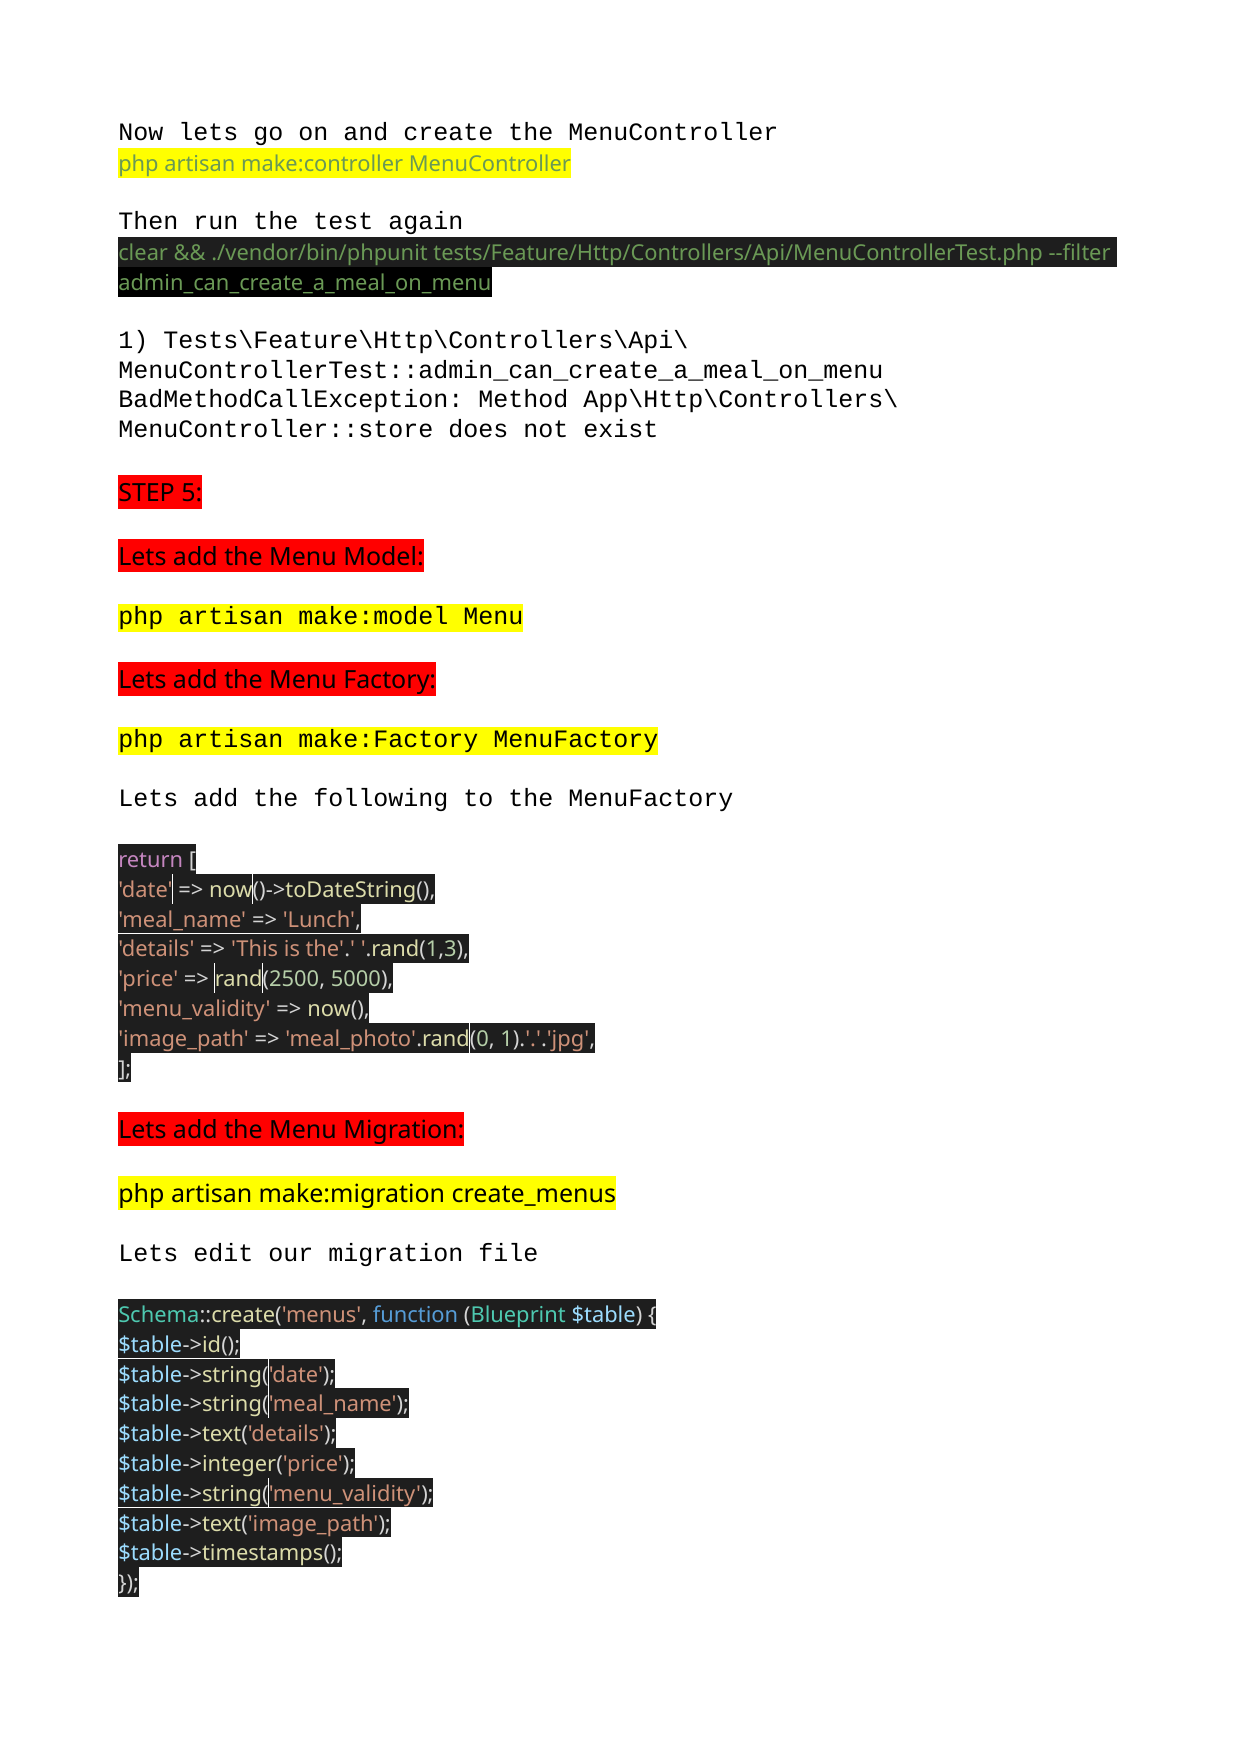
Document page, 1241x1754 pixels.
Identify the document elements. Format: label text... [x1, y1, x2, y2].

text $table->text('image_path'); [118, 1507, 1122, 1537]
text 'menu_validity' => now(), [118, 993, 1122, 1023]
text $table->string('date'); [118, 1358, 1122, 1388]
text Lets add the following to the MenuFactory [118, 785, 1122, 814]
text Then run the test again [118, 207, 1122, 237]
text 'details' => 'This is the'.' '.rand(1,3), [118, 933, 1122, 963]
text $table->id(); [118, 1329, 1122, 1358]
text 1) Tests\Feature\Http\Controllers\Api\MenuControllerTest::admin_can_create_a_meal_on_menu [118, 326, 1122, 386]
text ]; [118, 1053, 1122, 1082]
text }); [118, 1567, 1122, 1597]
text Lets add the Menu Factory: [118, 662, 1122, 696]
text return [ [118, 844, 1122, 874]
text 'image_path' => 'meal_photo'.rand(0, 1).'.'.'jpg', [118, 1023, 1122, 1053]
text clear && ./vendor/bin/phpunit tests/Feature/Http/Controllers/Api/MenuControllerTest.php --filter admin_can_create_a_meal_on_menu [118, 237, 1122, 297]
text $table->text('details'); [118, 1418, 1122, 1448]
text 'price' => rand(2500, 5000), [118, 963, 1122, 993]
text $table->string('meal_name'); [118, 1388, 1122, 1418]
text Schema::create('menus', function (Blueprint $table) { [118, 1299, 1122, 1329]
text Lets add the Menu Migration: [118, 1112, 1122, 1146]
text Now lets go on and create the MenuController [118, 118, 1122, 148]
text php artisan make:migration create_menus [118, 1176, 1122, 1210]
text 'date' => now()->toDateString(), [118, 874, 1122, 904]
text Lets add the Menu Model: [118, 538, 1122, 572]
text $table->string('menu_validity'); [118, 1478, 1122, 1507]
text php artisan make:Factory MenuFactory [118, 725, 1122, 755]
text php artisan make:model Menu [118, 602, 1122, 632]
text STEP 5: [118, 475, 1122, 509]
text Lets edit our migration file [118, 1239, 1122, 1269]
text BadMethodCallException: Method App\Http\Controllers\MenuController::store does not exist [118, 386, 1122, 445]
text $table->integer('price'); [118, 1448, 1122, 1478]
text 'meal_name' => 'Lunch', [118, 904, 1122, 933]
text php artisan make:controller MenuController [118, 148, 1122, 178]
text $table->timestamps(); [118, 1537, 1122, 1567]
